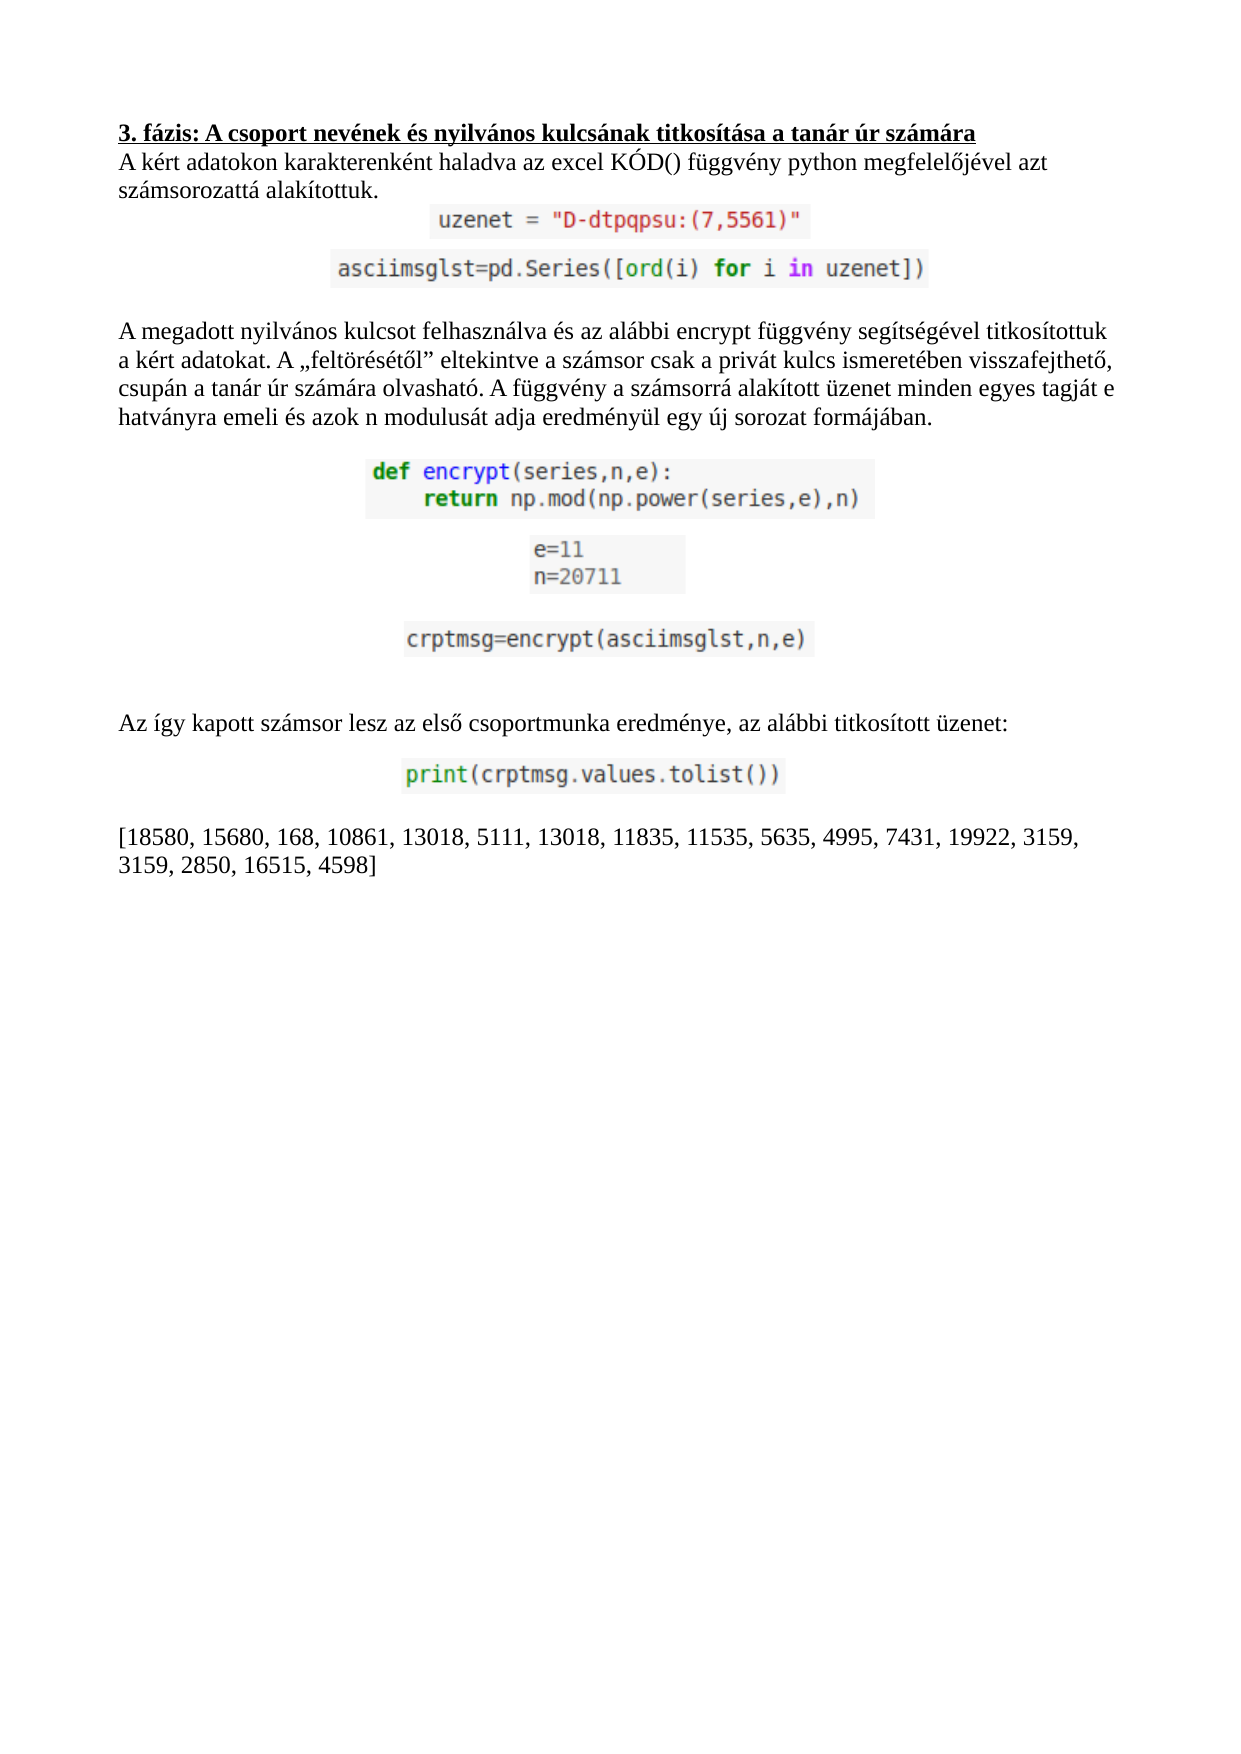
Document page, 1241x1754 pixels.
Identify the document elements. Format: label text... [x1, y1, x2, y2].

text [18580, 15680, 168, 10861, 13018, 5111, 13018, 11835, 11535, 5635, 4995, 7431, 19922, 3159, 3159, 2850, 16515, 4598] [118, 822, 1122, 879]
picture [330, 249, 929, 288]
text 3. fázis: A csoport nevének és nyilvános kulcsának titkosítása a tanár úr számára [118, 118, 1122, 147]
picture [529, 535, 686, 594]
picture [429, 204, 811, 239]
picture [365, 459, 875, 519]
text Az így kapott számsor lesz az első csoportmunka eredménye, az alábbi titkosított üzenet: [118, 708, 1122, 737]
picture [401, 758, 786, 794]
text A megadott nyilvános kulcsot felhasználva és az alábbi encrypt függvény segítségével titkosítottuk a kért adatokat. A „feltörésétől” eltekintve a számsor csak a privát kulcs ismeretében visszafejthető, csupán a tanár úr számára olvasható. A függvény a számsorrá alakított üzenet minden egyes tagját e hatványra emeli és azok n modulusát adja eredményül egy új sorozat formájában. [118, 204, 1122, 431]
picture [403, 621, 815, 657]
text A kért adatokon karakterenként haladva az excel KÓD() függvény python megfelelőjével azt számsorozattá alakítottuk. [118, 147, 1122, 204]
